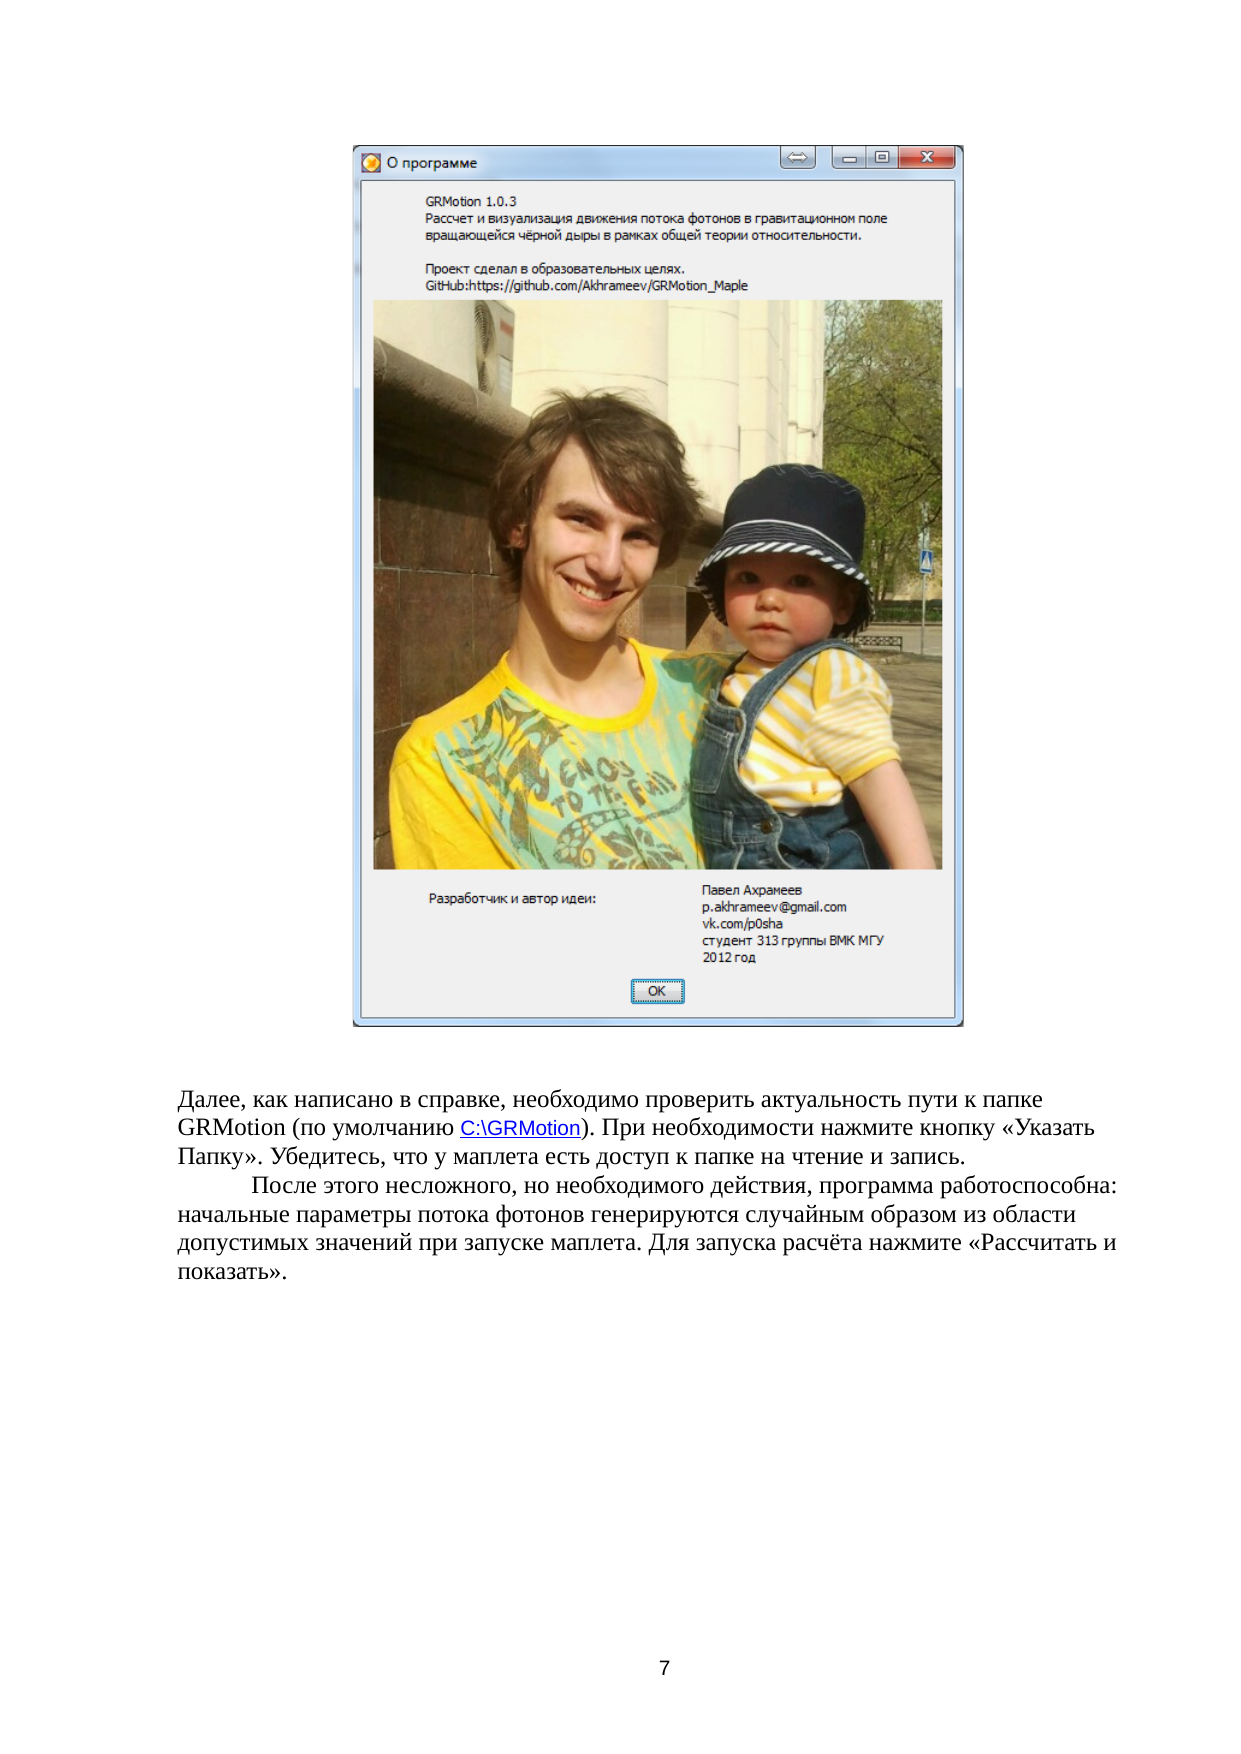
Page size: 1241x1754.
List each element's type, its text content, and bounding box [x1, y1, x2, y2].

picture [352, 145, 964, 1027]
text Далее, как написано в справке, необходимо проверить актуальность пути к папке GRMotion (по умолчанию C:\GRMotion). При необходимости нажмите кнопку «Указать Папку». Убедитесь, что у маплета есть доступ к папке на чтение и запись. [177, 1084, 1152, 1170]
text После этого несложного, но необходимого действия, программа работоспособна: начальные параметры потока фотонов генерируются случайным образом из области допустимых значений при запуске маплета. Для запуска расчёта нажмите «Рассчитать и показать». [177, 1170, 1152, 1285]
